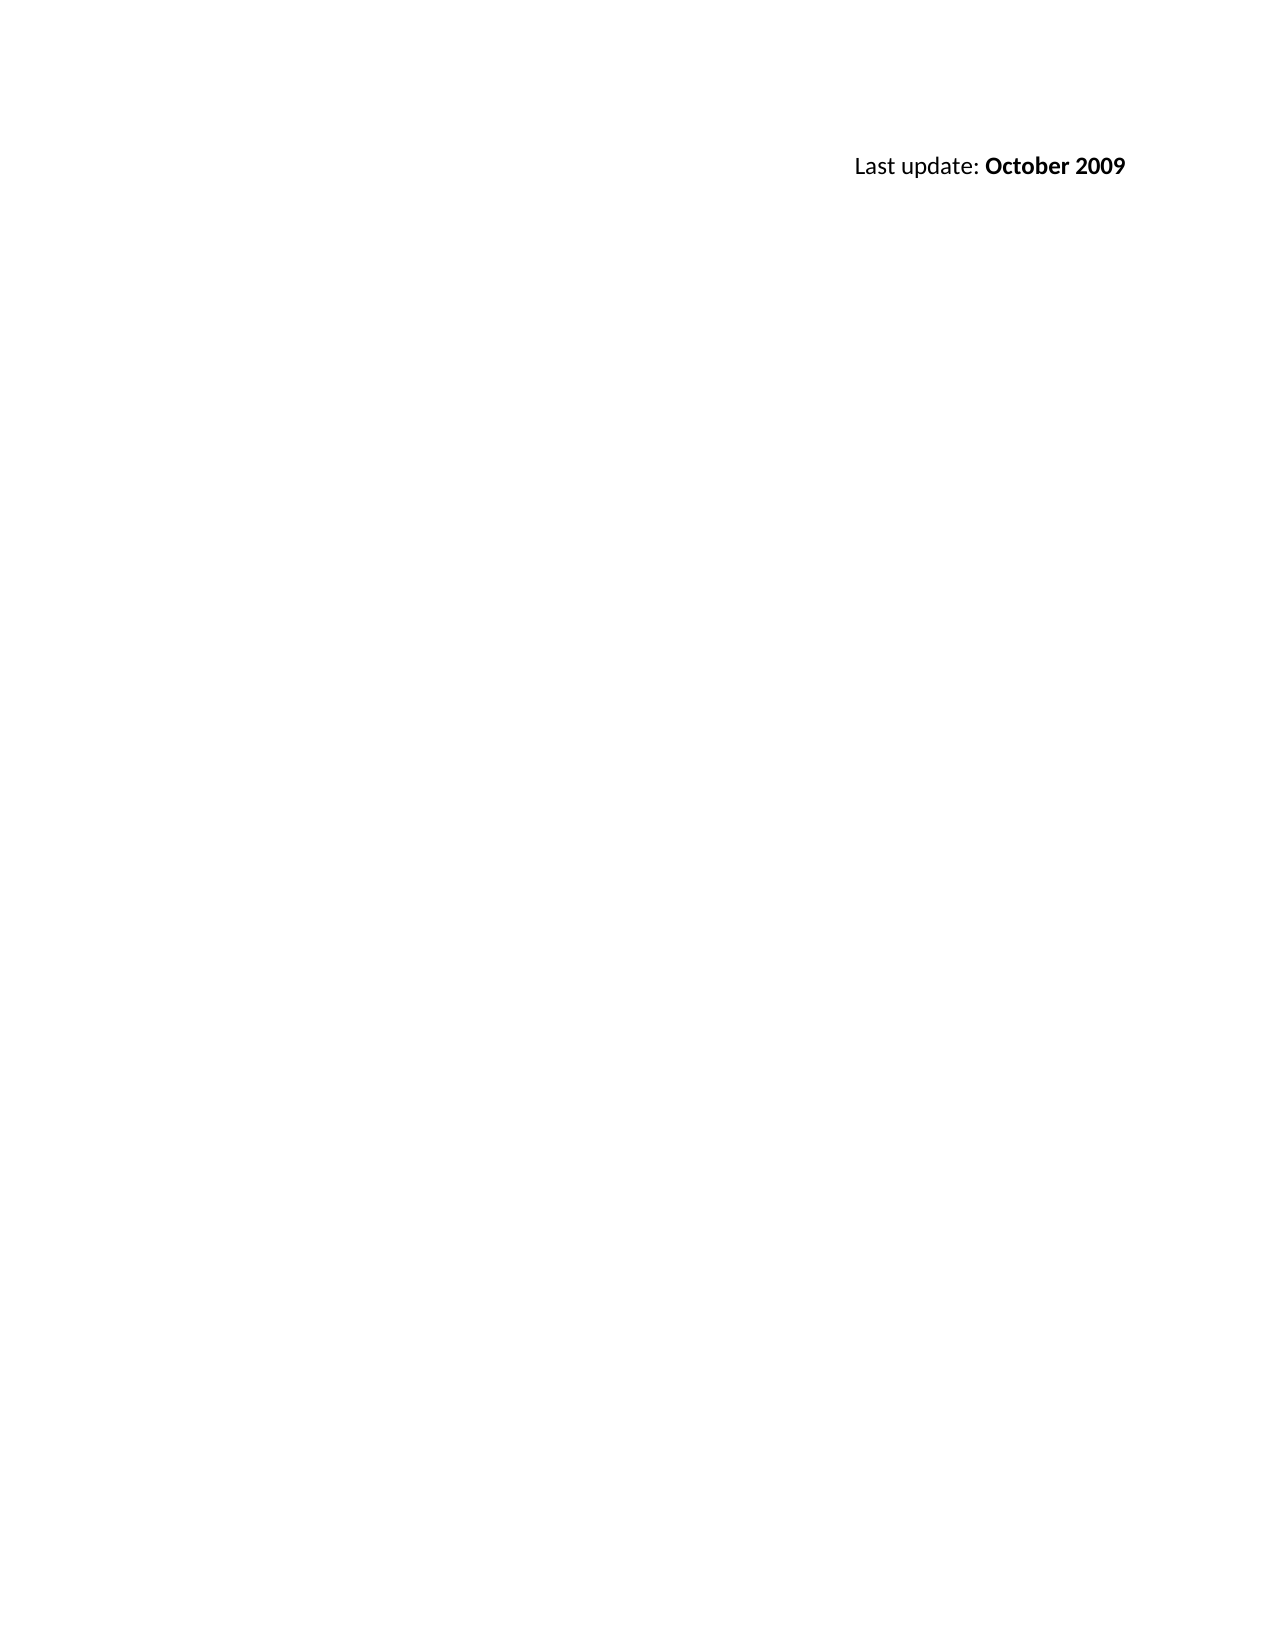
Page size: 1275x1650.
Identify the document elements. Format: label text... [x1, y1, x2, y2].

text Last update: October 2009 [386, 150, 1125, 181]
